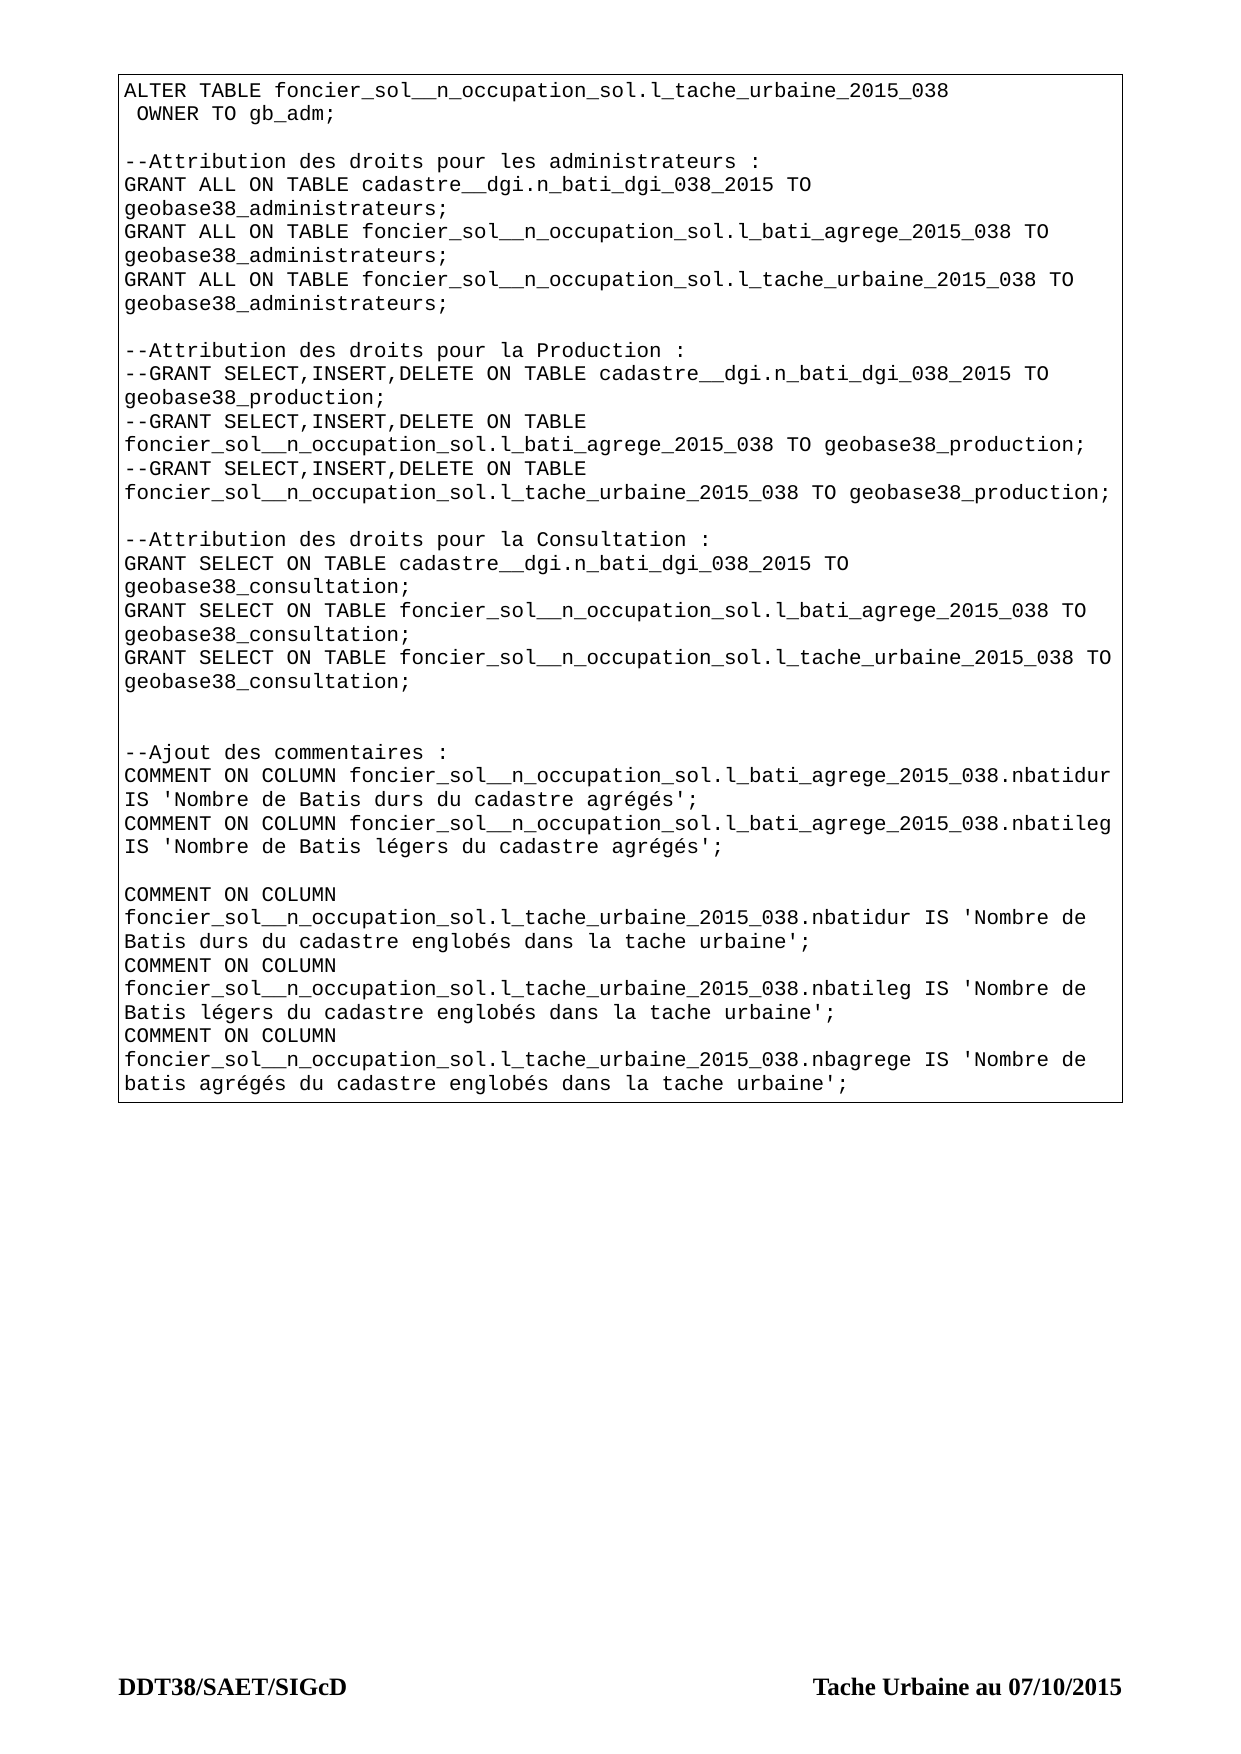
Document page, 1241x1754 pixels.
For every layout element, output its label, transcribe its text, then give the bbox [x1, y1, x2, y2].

table_header ALTER TABLE foncier_sol__n_occupation_sol.l_tache_urbaine_2015_038 OWNER TO gb_adm; --Attribution des droits pour les administrateurs : GRANT ALL ON TABLE cadastre__dgi.n_bati_dgi_038_2015 TO geobase38_administrateurs; GRANT ALL ON TABLE foncier_sol__n_occupation_sol.l_bati_agrege_2015_038 TO geobase38_administrateurs; GRANT ALL ON TABLE foncier_sol__n_occupation_sol.l_tache_urbaine_2015_038 TO geobase38_administrateurs; --Attribution des droits pour la Production : --GRANT SELECT,INSERT,DELETE ON TABLE cadastre__dgi.n_bati_dgi_038_2015 TO geobase38_production; --GRANT SELECT,INSERT,DELETE ON TABLE foncier_sol__n_occupation_sol.l_bati_agrege_2015_038 TO geobase38_production; --GRANT SELECT,INSERT,DELETE ON TABLE foncier_sol__n_occupation_sol.l_tache_urbaine_2015_038 TO geobase38_production; --Attribution des droits pour la Consultation : GRANT SELECT ON TABLE cadastre__dgi.n_bati_dgi_038_2015 TO geobase38_consultation; GRANT SELECT ON TABLE foncier_sol__n_occupation_sol.l_bati_agrege_2015_038 TO geobase38_consultation; GRANT SELECT ON TABLE foncier_sol__n_occupation_sol.l_tache_urbaine_2015_038 TO geobase38_consultation; --Ajout des commentaires : COMMENT ON COLUMN foncier_sol__n_occupation_sol.l_bati_agrege_2015_038.nbatidur IS 'Nombre de Batis durs du cadastre agrégés'; COMMENT ON COLUMN foncier_sol__n_occupation_sol.l_bati_agrege_2015_038.nbatileg IS 'Nombre de Batis légers du cadastre agrégés'; COMMENT ON COLUMN foncier_sol__n_occupation_sol.l_tache_urbaine_2015_038.nbatidur IS 'Nombre de Batis durs du cadastre englobés dans la tache urbaine'; COMMENT ON COLUMN foncier_sol__n_occupation_sol.l_tache_urbaine_2015_038.nbatileg IS 'Nombre de Batis légers du cadastre englobés dans la tache urbaine'; COMMENT ON COLUMN foncier_sol__n_occupation_sol.l_tache_urbaine_2015_038.nbagrege IS 'Nombre de batis agrégés du cadastre englobés dans la tache urbaine'; [119, 75, 1122, 1102]
